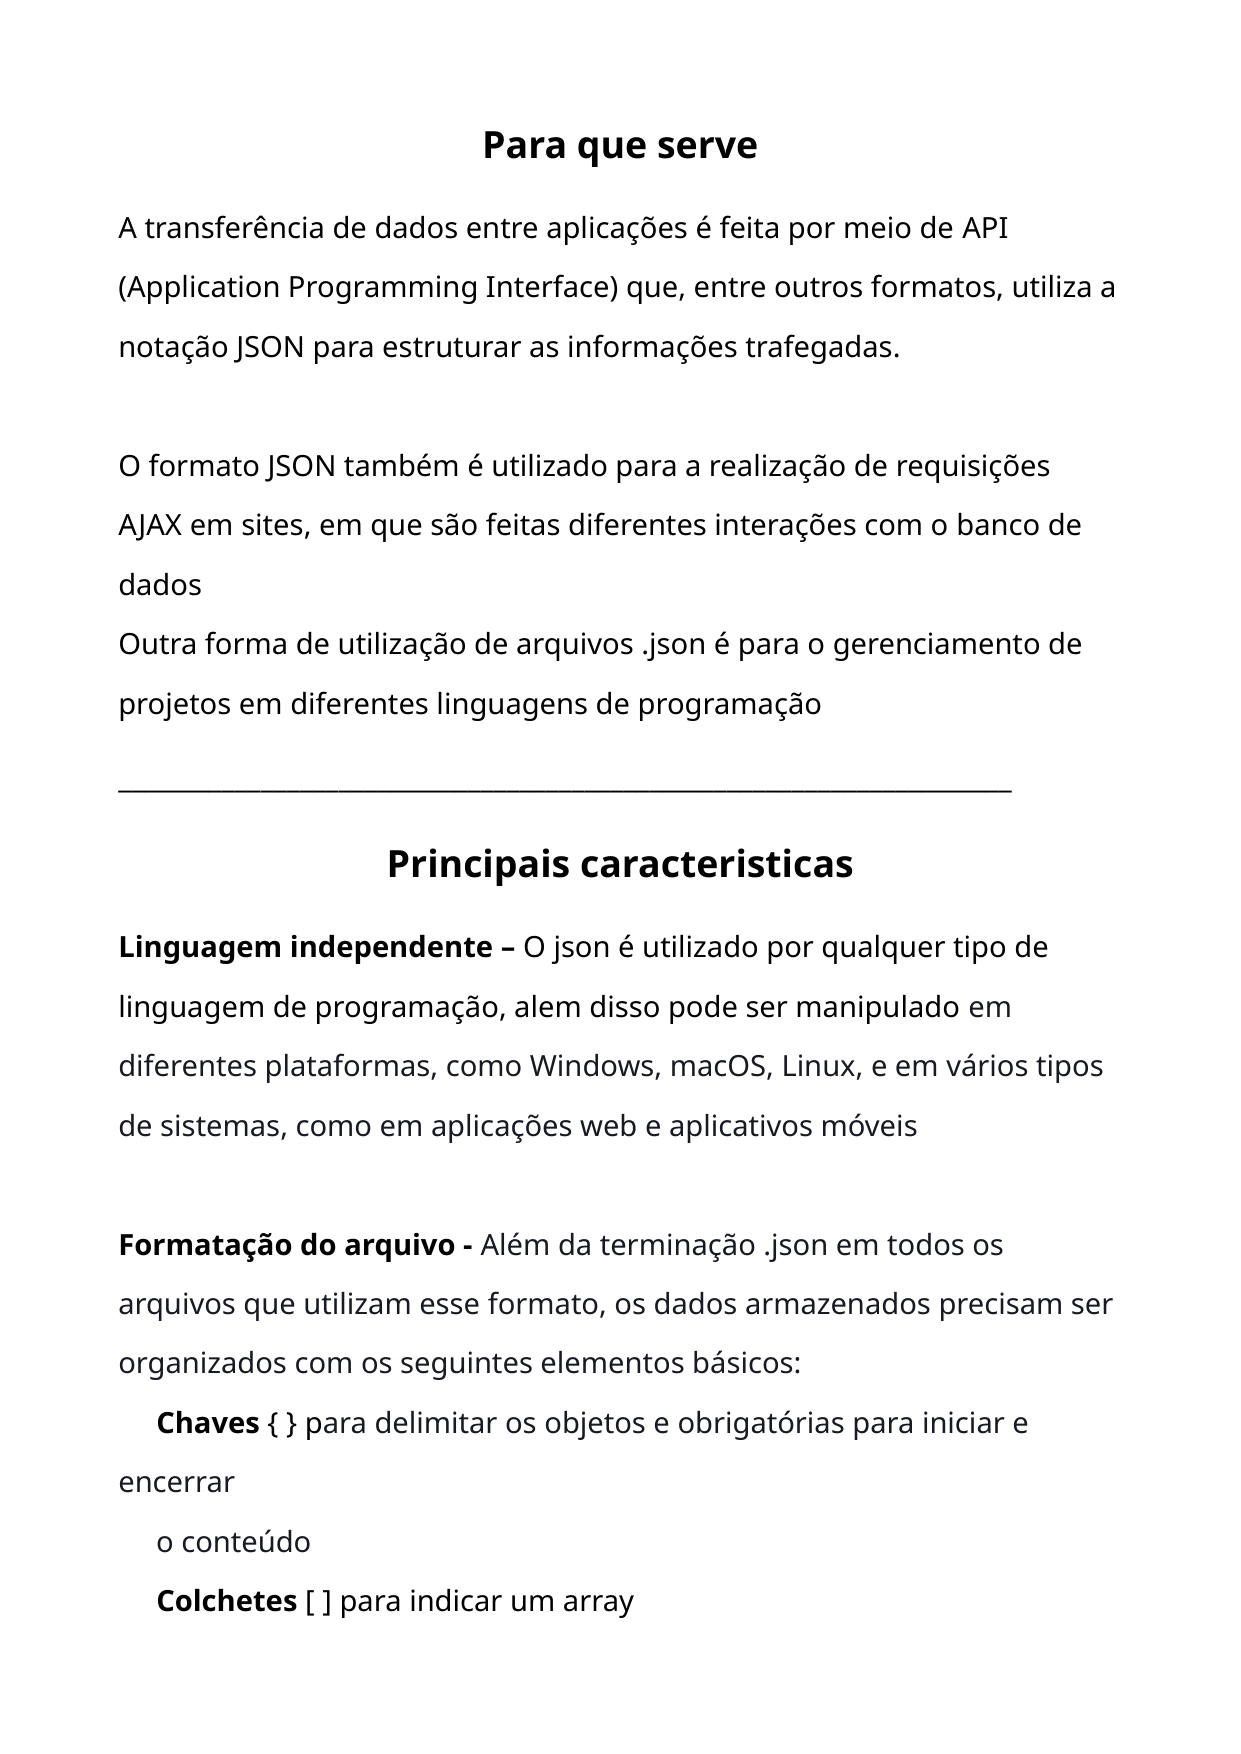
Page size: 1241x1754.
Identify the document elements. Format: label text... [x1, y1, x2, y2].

subtitle Principais caracteristicas [118, 837, 1122, 888]
subtitle Para que serve [118, 118, 1122, 169]
list O formato JSON também é utilizado para a realização de requisições AJAX em sites, em que são feitas diferentes interações com o banco de dados [118, 445, 1122, 604]
text Colchetes [ ] para indicar um array [118, 1581, 1122, 1620]
text o conteúdo [118, 1521, 1122, 1561]
text A transferência de dados entre aplicações é feita por meio de API (Application Programming Interface) que, entre outros formatos, utiliza a notação JSON para estruturar as informações trafegadas. [118, 207, 1122, 366]
text Linguagem independente – O json é utilizado por qualquer tipo de linguagem de programação, alem disso pode ser manipulado em diferentes plataformas, como Windows, macOS, Linux, e em vários tipos de sistemas, como em aplicações web e aplicativos móveis [118, 926, 1122, 1144]
text Outra forma de utilização de arquivos .json é para o gerenciamento de projetos em diferentes linguagens de programação [118, 623, 1122, 723]
text Chaves { } para delimitar os objetos e obrigatórias para iniciar e encerrar [118, 1402, 1122, 1501]
text Formatação do arquivo - Além da terminação .json em todos os arquivos que utilizam esse formato, os dados armazenados precisam ser organizados com os seguintes elementos básicos: [118, 1224, 1122, 1382]
text _____________________________________________________________________ [118, 757, 1122, 797]
